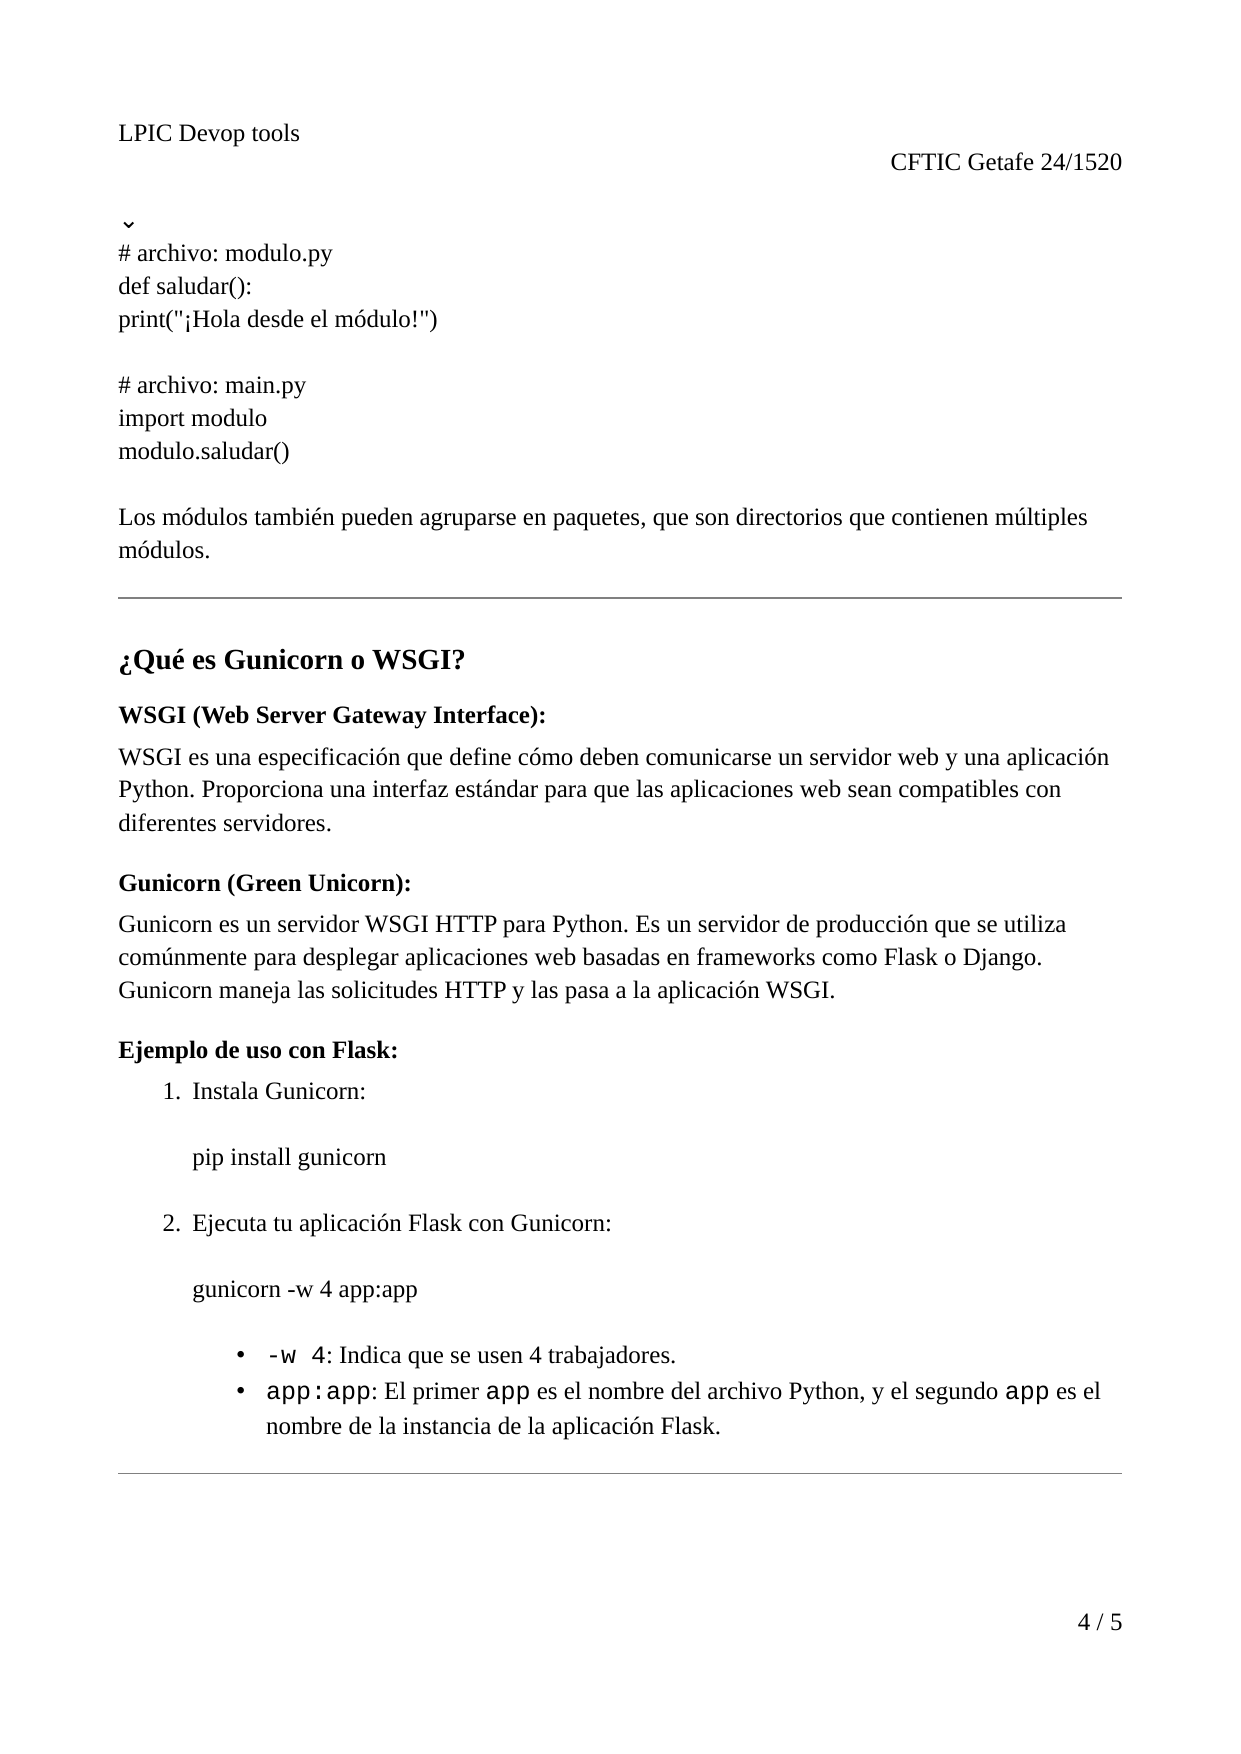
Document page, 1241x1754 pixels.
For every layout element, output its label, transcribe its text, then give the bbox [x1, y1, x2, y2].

list pip install gunicorn [162, 1142, 1122, 1171]
text Gunicorn es un servidor WSGI HTTP para Python. Es un servidor de producción que se utiliza comúnmente para desplegar aplicaciones web basadas en frameworks como Flask o Django. Gunicorn maneja las solicitudes HTTP y las pasa a la aplicación WSGI. [118, 909, 1122, 1004]
text # archivo: main.py [118, 370, 1122, 399]
text WSGI es una especificación que define cómo deben comunicarse un servidor web y una aplicación Python. Proporciona una interfaz estándar para que las aplicaciones web sean compatibles con diferentes servidores. [118, 742, 1122, 836]
subtitle ¿Qué es Gunicorn o WSGI? [118, 642, 1122, 675]
list -w 4: Indica que se usen 4 trabajadores. [236, 1341, 1122, 1371]
subtitle Ejemplo de uso con Flask: [118, 1035, 1122, 1064]
text print("¡Hola desde el módulo!") [118, 304, 1122, 333]
text import modulo [118, 403, 1122, 432]
subtitle Gunicorn (Green Unicorn): [118, 868, 1122, 896]
list app:app: El primer app es el nombre del archivo Python, y el segundo app es el nombre de la instancia de la aplicación Flask. [236, 1376, 1122, 1440]
text Los módulos también pueden agruparse en paquetes, que son directorios que contienen múltiples módulos. [118, 502, 1122, 564]
list Instala Gunicorn: [162, 1076, 1122, 1105]
subtitle WSGI (Web Server Gateway Interface): [118, 700, 1122, 729]
text def saludar(): [118, 271, 1122, 300]
text # archivo: modulo.py [118, 238, 1122, 267]
text modulo.saludar() [118, 436, 1122, 465]
list Ejecuta tu aplicación Flask con Gunicorn: [162, 1208, 1122, 1237]
list gunicorn -w 4 app:app [162, 1274, 1122, 1303]
text ⌄ [118, 205, 1122, 234]
